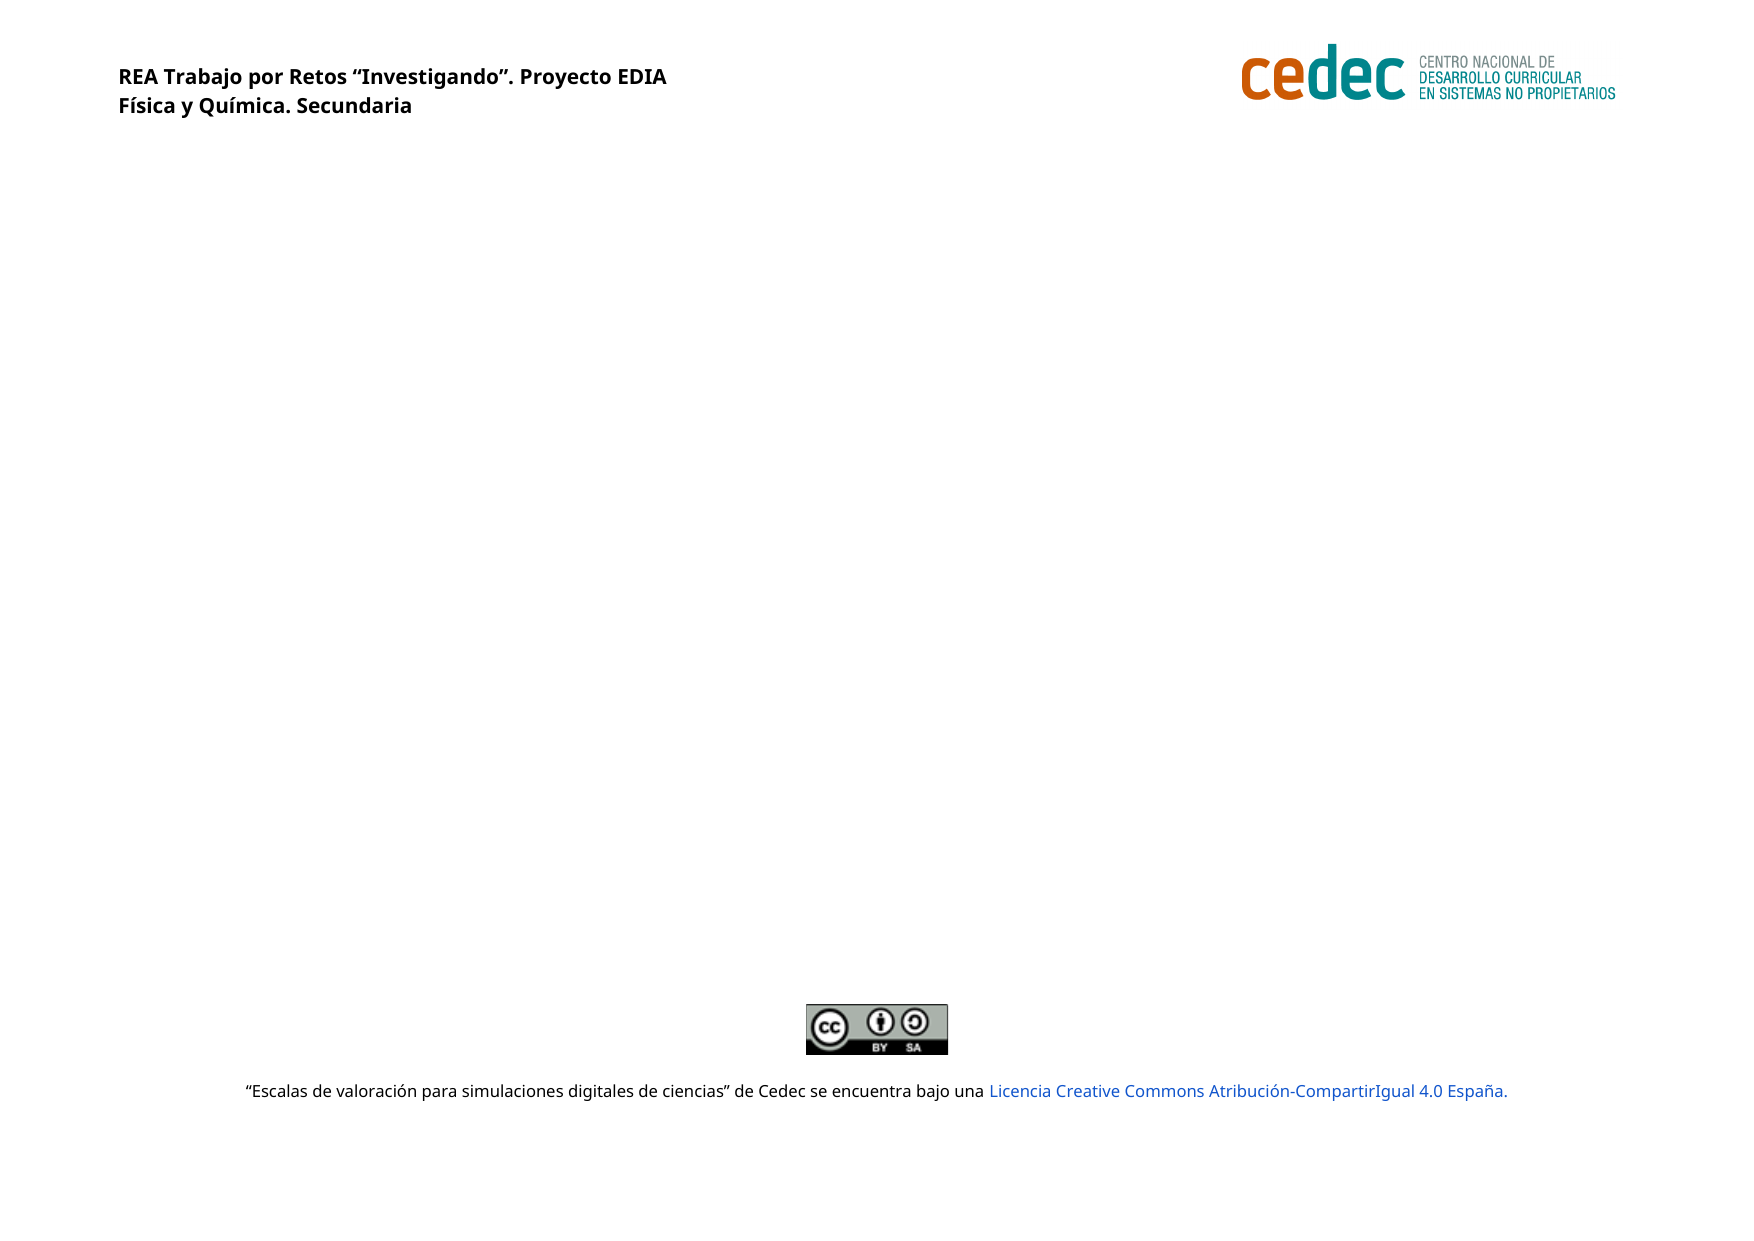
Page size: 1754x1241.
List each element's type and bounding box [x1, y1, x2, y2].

picture [806, 1004, 949, 1055]
picture [1239, 41, 1623, 110]
